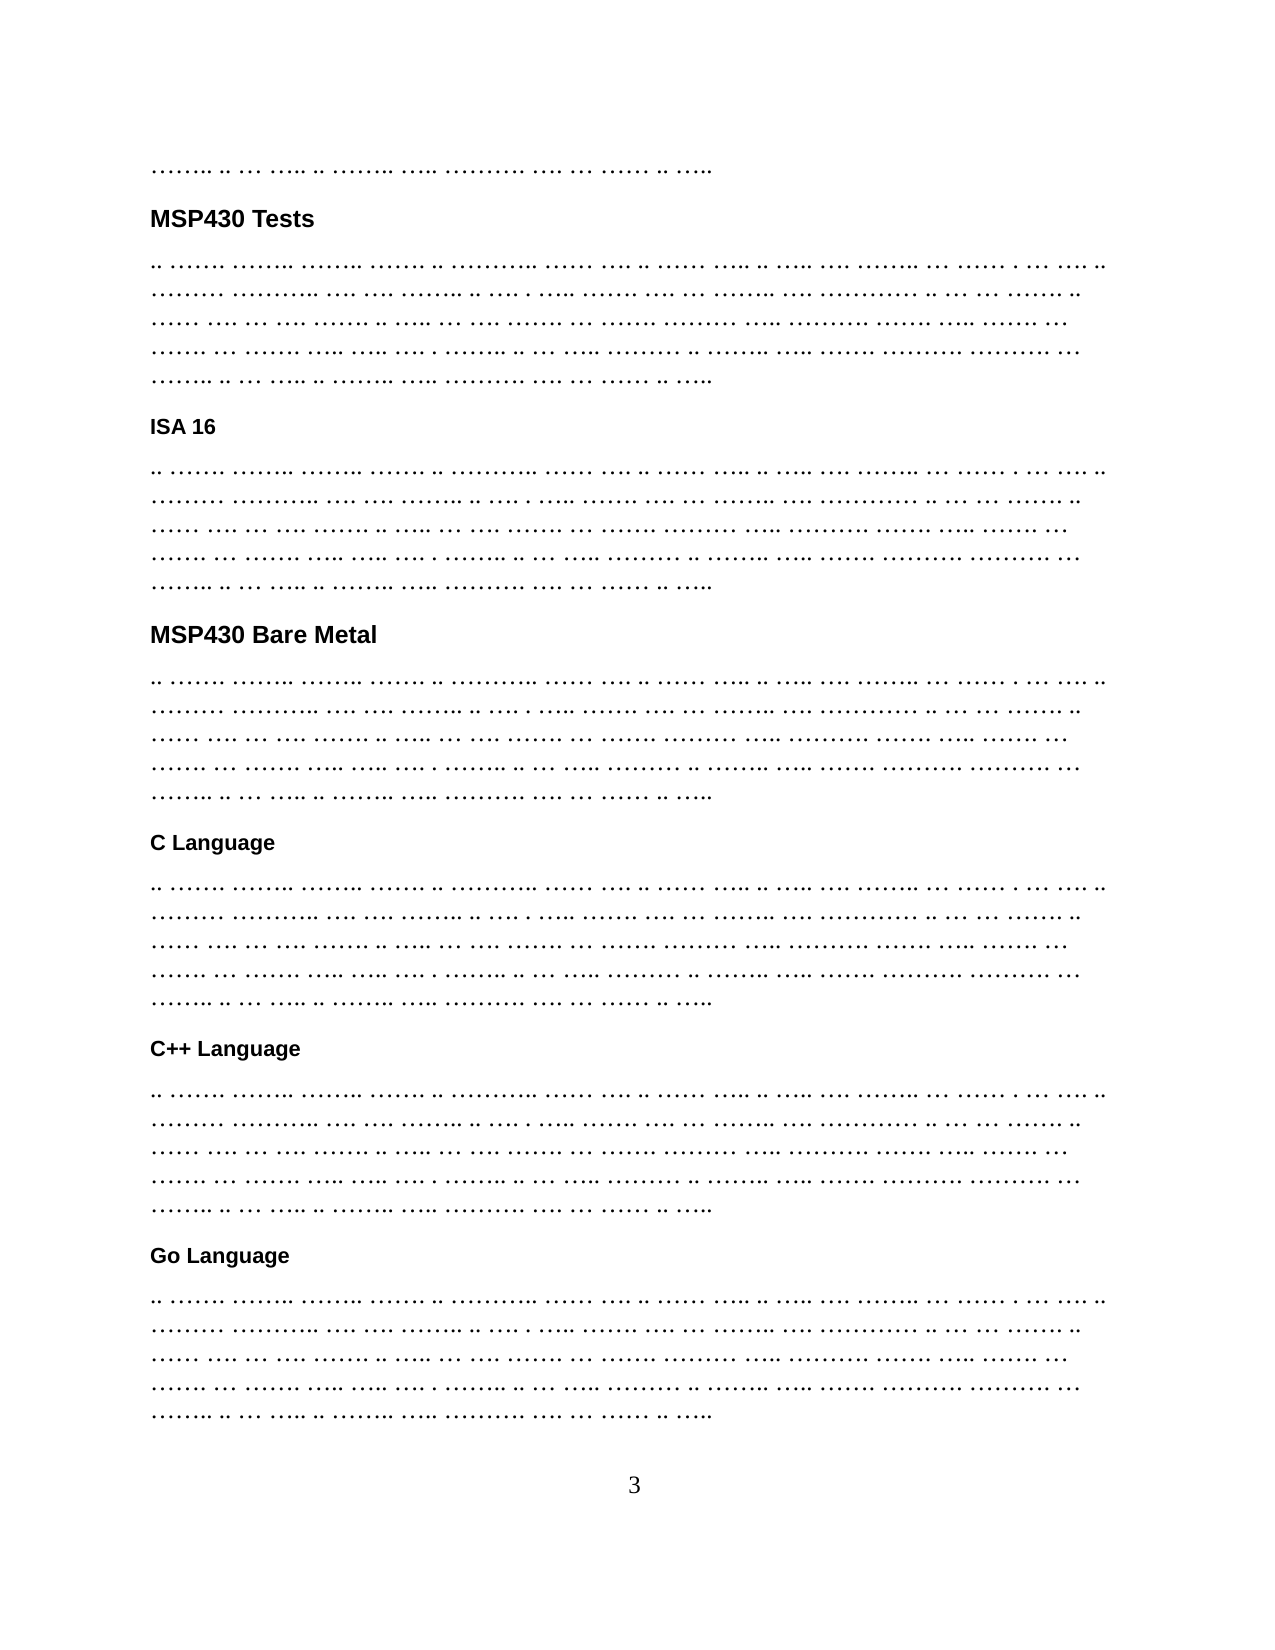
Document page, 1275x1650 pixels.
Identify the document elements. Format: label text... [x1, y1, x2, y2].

subtitle C Language [150, 830, 1125, 855]
subtitle ISA 16 [150, 413, 1125, 439]
text .. ……. …….. …….. ……. .. ……….. …… …. .. …… ….. .. ….. …. …….. … …… . … …. .. ……… ……….. …. …. …….. .. …. . ….. ……. …. … …….. …. ………… .. … … ……. .. …… …. … …. ……. .. ….. … …. ……. … ……. ……… ….. ………. ……. ….. ……. … ……. … ……. ….. ….. …. . …….. .. … ….. ……… .. …….. ….. ……. ………. ………. … …….. .. … ….. .. …….. ….. ………. …. … …… .. ….. [150, 867, 1125, 1011]
subtitle Go Language [150, 1243, 1125, 1268]
text …….. .. … ….. .. …….. ….. ………. …. … …… .. ….. [150, 150, 1125, 179]
subtitle MSP430 Tests [150, 204, 1125, 232]
text .. ……. …….. …….. ……. .. ……….. …… …. .. …… ….. .. ….. …. …….. … …… . … …. .. ……… ……….. …. …. …….. .. …. . ….. ……. …. … …….. …. ………… .. … … ……. .. …… …. … …. ……. .. ….. … …. ……. … ……. ……… ….. ………. ……. ….. ……. … ……. … ……. ….. ….. …. . …….. .. … ….. ……… .. …….. ….. ……. ………. ………. … …….. .. … ….. .. …….. ….. ………. …. … …… .. ….. [150, 245, 1125, 388]
text .. ……. …….. …….. ……. .. ……….. …… …. .. …… ….. .. ….. …. …….. … …… . … …. .. ……… ……….. …. …. …….. .. …. . ….. ……. …. … …….. …. ………… .. … … ……. .. …… …. … …. ……. .. ….. … …. ……. … ……. ……… ….. ………. ……. ….. ……. … ……. … ……. ….. ….. …. . …….. .. … ….. ……… .. …….. ….. ……. ………. ………. … …….. .. … ….. .. …….. ….. ………. …. … …… .. ….. [150, 1280, 1125, 1424]
subtitle MSP430 Bare Metal [150, 620, 1125, 648]
text .. ……. …….. …….. ……. .. ……….. …… …. .. …… ….. .. ….. …. …….. … …… . … …. .. ……… ……….. …. …. …….. .. …. . ….. ……. …. … …….. …. ………… .. … … ……. .. …… …. … …. ……. .. ….. … …. ……. … ……. ……… ….. ………. ……. ….. ……. … ……. … ……. ….. ….. …. . …….. .. … ….. ……… .. …….. ….. ……. ………. ………. … …….. .. … ….. .. …….. ….. ………. …. … …… .. ….. [150, 1074, 1125, 1218]
subtitle C++ Language [150, 1036, 1125, 1061]
text .. ……. …….. …….. ……. .. ……….. …… …. .. …… ….. .. ….. …. …….. … …… . … …. .. ……… ……….. …. …. …….. .. …. . ….. ……. …. … …….. …. ………… .. … … ……. .. …… …. … …. ……. .. ….. … …. ……. … ……. ……… ….. ………. ……. ….. ……. … ……. … ……. ….. ….. …. . …….. .. … ….. ……… .. …….. ….. ……. ………. ………. … …….. .. … ….. .. …….. ….. ………. …. … …… .. ….. [150, 451, 1125, 595]
text .. ……. …….. …….. ……. .. ……….. …… …. .. …… ….. .. ….. …. …….. … …… . … …. .. ……… ……….. …. …. …….. .. …. . ….. ……. …. … …….. …. ………… .. … … ……. .. …… …. … …. ……. .. ….. … …. ……. … ……. ……… ….. ………. ……. ….. ……. … ……. … ……. ….. ….. …. . …….. .. … ….. ……… .. …….. ….. ……. ………. ………. … …….. .. … ….. .. …….. ….. ………. …. … …… .. ….. [150, 661, 1125, 805]
